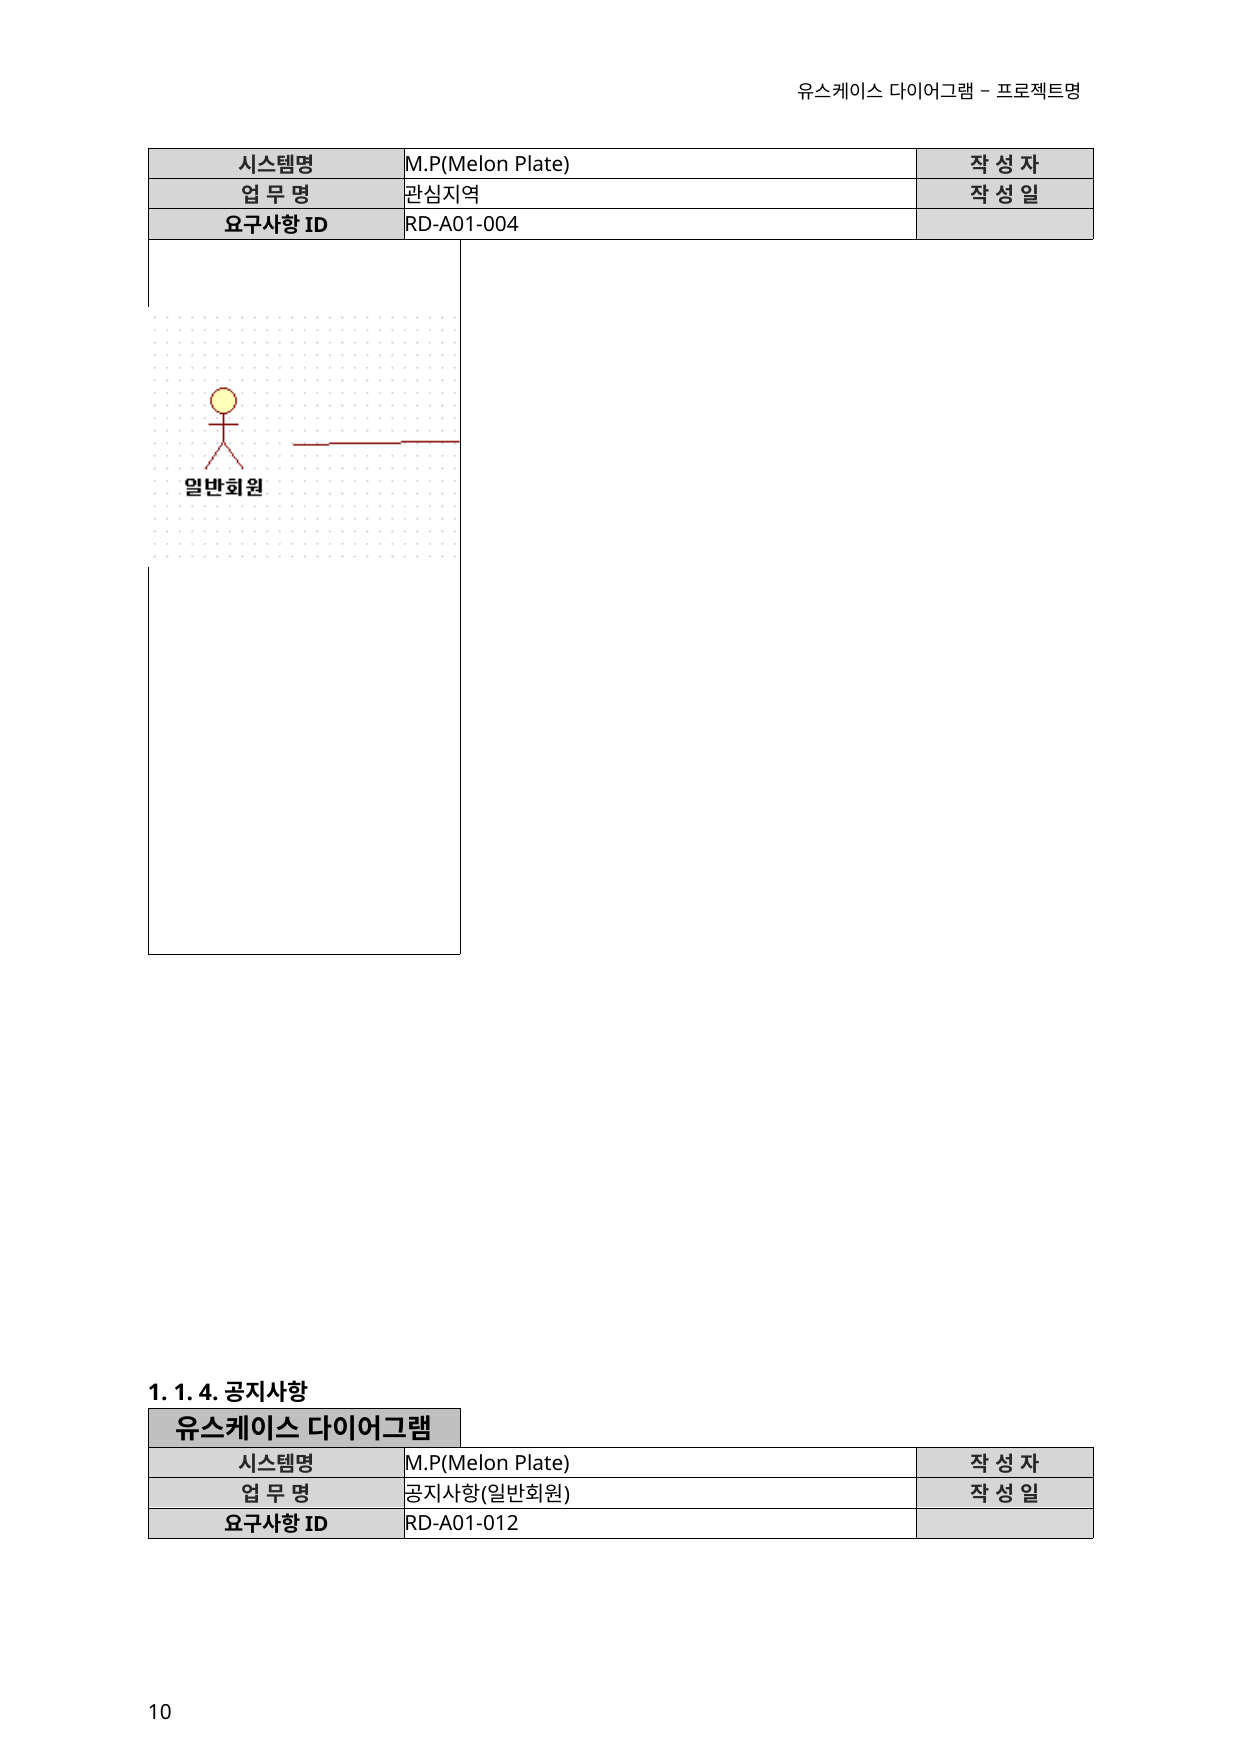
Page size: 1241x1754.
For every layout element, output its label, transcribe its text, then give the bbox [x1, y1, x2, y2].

table_cell 업 무 명 [149, 179, 404, 208]
table_cell 작 성 자 [917, 1448, 1093, 1477]
table_cell 관심지역 [405, 179, 916, 208]
table_cell 작 성 자 [917, 149, 1093, 178]
table_cell [149, 240, 460, 307]
table_cell 요구사항ID [149, 209, 404, 239]
table_cell 요구사항ID [149, 1509, 404, 1538]
table_cell RD-A01-004 [405, 209, 916, 239]
table_cell 시스템명 [149, 1448, 404, 1477]
table_cell 시스템명 [149, 149, 404, 178]
table_cell M.P(Melon Plate) [405, 1448, 916, 1477]
table_cell M.P(Melon Plate) [405, 149, 916, 178]
title 1. 1. 4. 공지사항 [148, 1370, 1092, 1407]
table_cell [461, 240, 1093, 953]
table_cell 작 성 일 [917, 179, 1093, 208]
table_cell 작 성 일 [917, 1478, 1093, 1507]
table_cell 업 무 명 [149, 1478, 404, 1507]
picture [148, 307, 460, 567]
table_cell 공지사항(일반회원) [405, 1478, 916, 1507]
table_cell [917, 209, 1093, 239]
table_header 유스케이스 다이어그램 [149, 1409, 460, 1447]
table_cell [149, 567, 460, 953]
table_cell [917, 1509, 1093, 1538]
table_header [461, 1408, 1093, 1447]
table_cell RD-A01-012 [405, 1509, 916, 1538]
